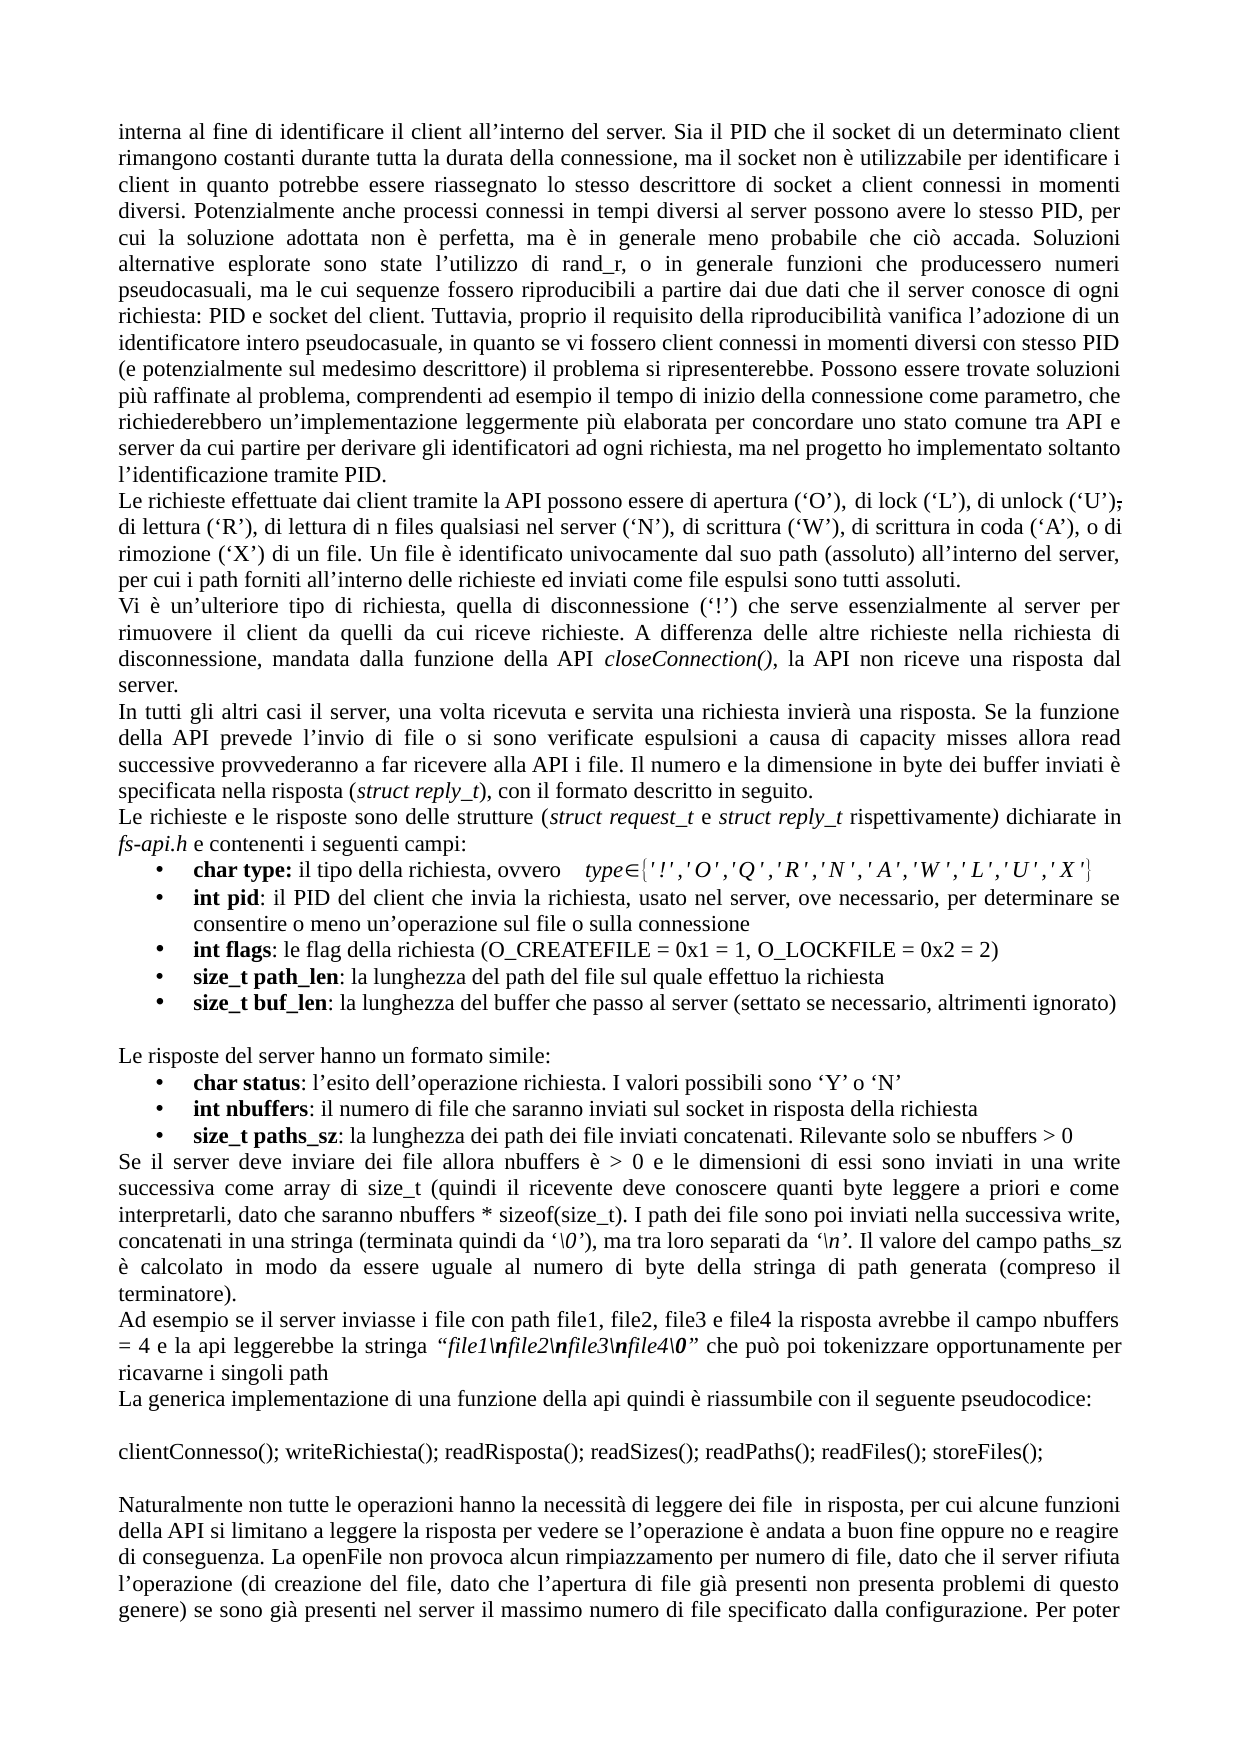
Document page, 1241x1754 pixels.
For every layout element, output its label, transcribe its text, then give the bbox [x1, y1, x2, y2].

text Ad esempio se il server inviasse i file con path file1, file2, file3 e file4 la risposta avrebbe il campo nbuffers = 4 e la api leggerebbe la stringa “file1\nfile2\nfile3\nfile4\0” che può poi tokenizzare opportunamente per ricavarne i singoli path [118, 1306, 1122, 1385]
text interna al fine di identificare il client all’interno del server. Sia il PID che il socket di un determinato client rimangono costanti durante tutta la durata della connessione, ma il socket non è utilizzabile per identificare i client in quanto potrebbe essere riassegnato lo stesso descrittore di socket a client connessi in momenti diversi. Potenzialmente anche processi connessi in tempi diversi al server possono avere lo stesso PID, per cui la soluzione adottata non è perfetta, ma è in generale meno probabile che ciò accada. Soluzioni alternative esplorate sono state l’utilizzo di rand_r, o in generale funzioni che producessero numeri pseudocasuali, ma le cui sequenze fossero riproducibili a partire dai due dati che il server conosce di ogni richiesta: PID e socket del client. Tuttavia, proprio il requisito della riproducibilità vanifica l’adozione di un identificatore intero pseudocasuale, in quanto se vi fossero client connessi in momenti diversi con stesso PID (e potenzialmente sul medesimo descrittore) il problema si ripresenterebbe. Possono essere trovate soluzioni più raffinate al problema, comprendenti ad esempio il tempo di inizio della connessione come parametro, che richiederebbero un’implementazione leggermente più elaborata per concordare uno stato comune tra API e server da cui partire per derivare gli identificatori ad ogni richiesta, ma nel progetto ho implementato soltanto l’identificazione tramite PID. [118, 118, 1122, 487]
list int nbuffers: il numero di file che saranno inviati sul socket in risposta della richiesta [156, 1095, 1122, 1122]
text Le richieste effettuate dai client tramite la API possono essere di apertura (‘O’), di lock (‘L’), di unlock (‘U’), di lettura (‘R’), di lettura di n files qualsiasi nel server (‘N’), di scrittura (‘W’), di scrittura in coda (‘A’), o di rimozione (‘X’) di un file. Un file è identificato univocamente dal suo path (assoluto) all’interno del server, per cui i path forniti all’interno delle richieste ed inviati come file espulsi sono tutti assoluti. [118, 487, 1122, 592]
text Le richieste e le risposte sono delle strutture (struct request_t e struct reply_t rispettivamente) dichiarate in fs-api.h e contenenti i seguenti campi: [118, 803, 1122, 856]
list char type: il tipo della richiesta, ovvero [156, 856, 1122, 884]
text Se il server deve inviare dei file allora nbuffers è > 0 e le dimensioni di essi sono inviati in una write successiva come array di size_t (quindi il ricevente deve conoscere quanti byte leggere a priori e come interpretarli, dato che saranno nbuffers * sizeof(size_t). I path dei file sono poi inviati nella successiva write, concatenati in una stringa (terminata quindi da ‘\0’), ma tra loro separati da ‘\n’. Il valore del campo paths_sz è calcolato in modo da essere uguale al numero di byte della stringa di path generata (compreso il terminatore). [118, 1148, 1122, 1306]
text Vi è un’ulteriore tipo di richiesta, quella di disconnessione (‘!’) che serve essenzialmente al server per rimuovere il client da quelli da cui riceve richieste. A differenza delle altre richieste nella richiesta di disconnessione, mandata dalla funzione della API closeConnection(), la API non riceve una risposta dal server. [118, 592, 1122, 698]
list size_t buf_len: la lunghezza del buffer che passo al server (settato se necessario, altrimenti ignorato) [156, 989, 1122, 1016]
list size_t path_len: la lunghezza del path del file sul quale effettuo la richiesta [156, 963, 1122, 989]
text La generica implementazione di una funzione della api quindi è riassumbile con il seguente pseudocodice: [118, 1385, 1122, 1412]
text Naturalmente non tutte le operazioni hanno la necessità di leggere dei file in risposta, per cui alcune funzioni della API si limitano a leggere la risposta per vedere se l’operazione è andata a buon fine oppure no e reagire di conseguenza. La openFile non provoca alcun rimpiazzamento per numero di file, dato che il server rifiuta l’operazione (di creazione del file, dato che l’apertura di file già presenti non presenta problemi di questo genere) se sono già presenti nel server il massimo numero di file specificato dalla configurazione. Per poter [118, 1491, 1122, 1622]
text clientConnesso(); writeRichiesta(); readRisposta(); readSizes(); readPaths(); readFiles(); storeFiles(); [118, 1438, 1122, 1464]
text In tutti gli altri casi il server, una volta ricevuta e servita una richiesta invierà una risposta. Se la funzione della API prevede l’invio di file o si sono verificate espulsioni a causa di capacity misses allora read successive provvederanno a far ricevere alla API i file. Il numero e la dimensione in byte dei buffer inviati è specificata nella risposta (struct reply_t), con il formato descritto in seguito. [118, 698, 1122, 803]
list int flags: le flag della richiesta (O_CREATEFILE = 0x1 = 1, O_LOCKFILE = 0x2 = 2) [156, 936, 1122, 963]
list char status: l’esito dell’operazione richiesta. I valori possibili sono ‘Y’ o ‘N’ [156, 1069, 1122, 1095]
text Le risposte del server hanno un formato simile: [118, 1043, 1122, 1069]
list int pid: il PID del client che invia la richiesta, usato nel server, ove necessario, per determinare se consentire o meno un’operazione sul file o sulla connessione [156, 884, 1122, 936]
list size_t paths_sz: la lunghezza dei path dei file inviati concatenati. Rilevante solo se nbuffers > 0 [156, 1122, 1122, 1148]
